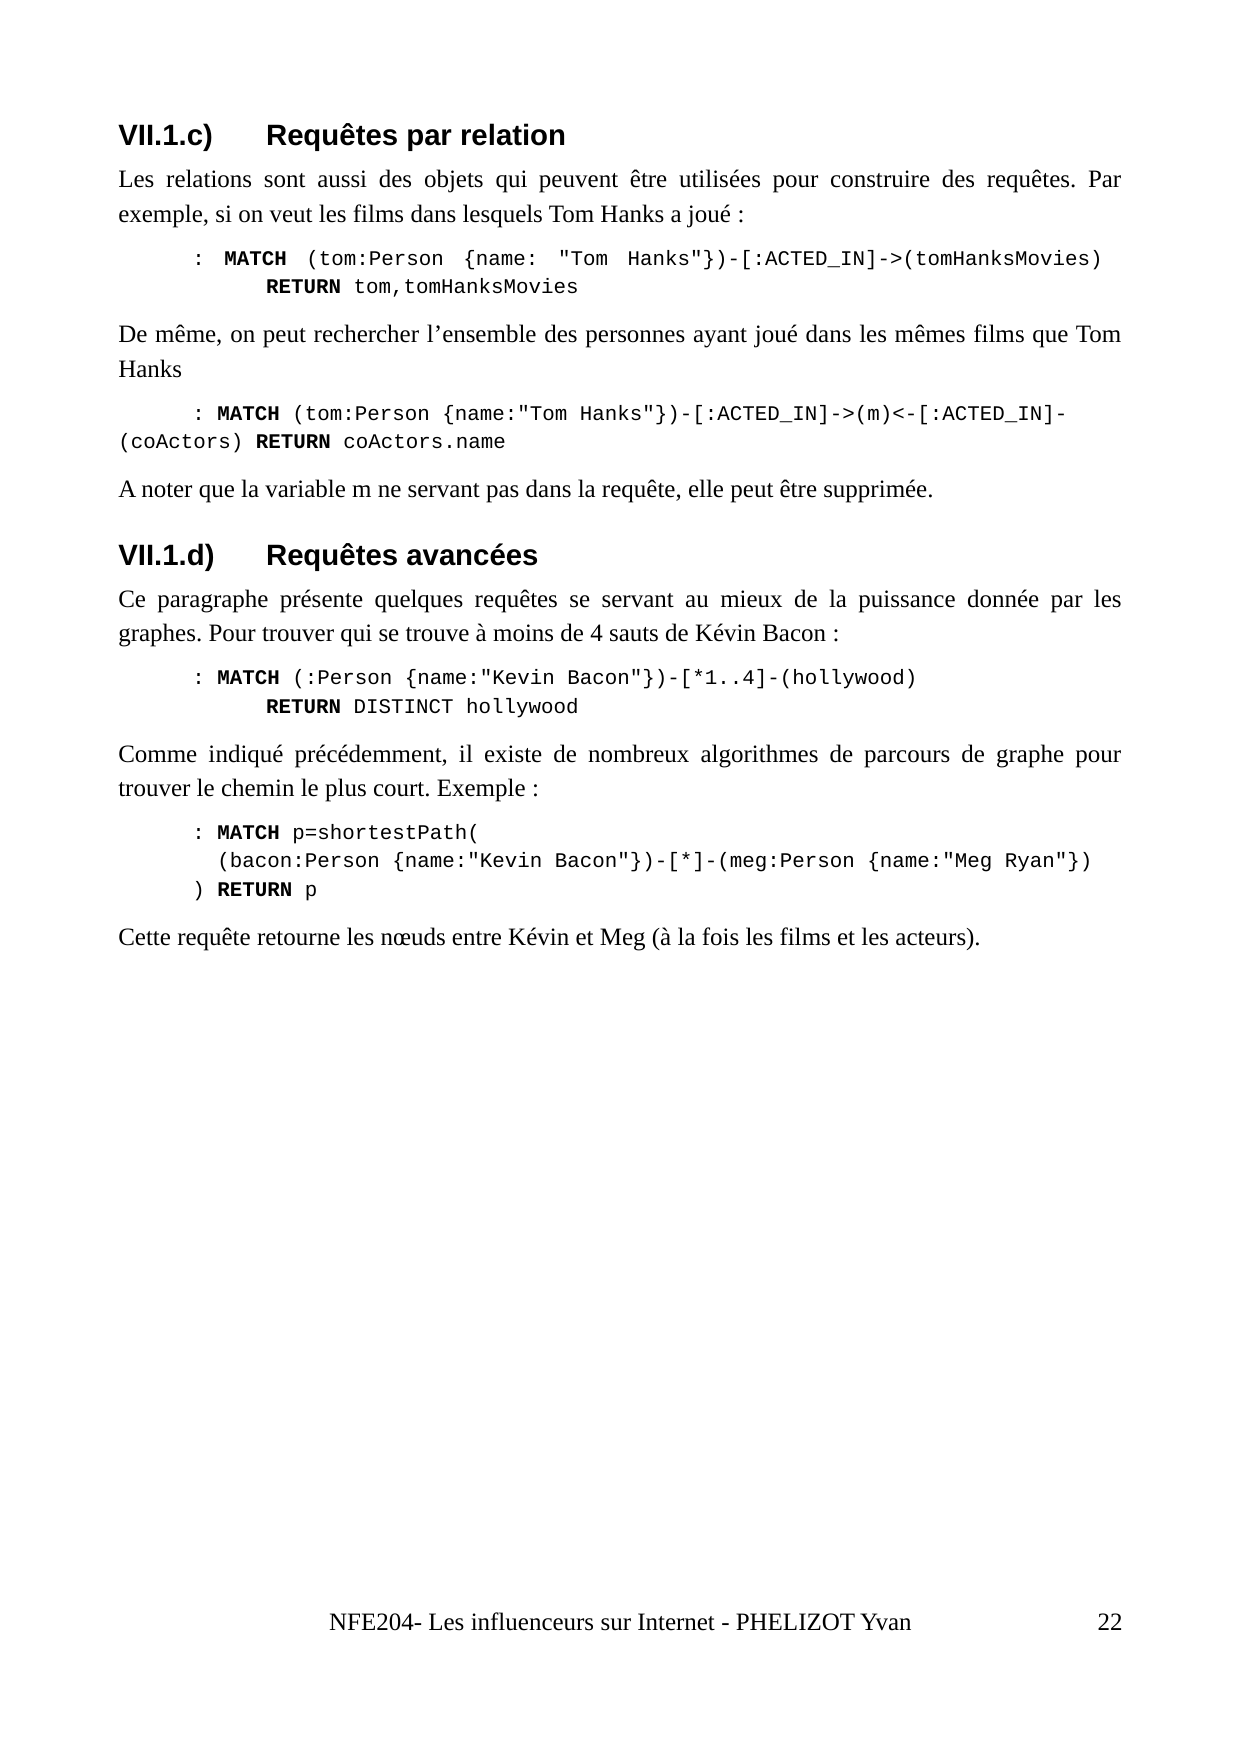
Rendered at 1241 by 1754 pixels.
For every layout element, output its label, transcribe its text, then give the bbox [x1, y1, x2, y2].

text Ce paragraphe présente quelques requêtes se servant au mieux de la puissance donnée par les graphes. Pour trouver qui se trouve à moins de 4 sauts de Kévin Bacon : [118, 584, 1122, 647]
text : MATCH (:Person {name:"Kevin Bacon"})-[*1..4]-(hollywood) RETURN DISTINCT hollywood [118, 667, 1122, 719]
text : MATCH (tom:Person {name:"Tom Hanks"})-[:ACTED_IN]->(m)<-[:ACTED_IN]-(coActors) RETURN coActors.name [118, 403, 1122, 455]
text : MATCH (tom:Person {name: "Tom Hanks"})-[:ACTED_IN]->(tomHanksMovies) RETURN tom,tomHanksMovies [118, 248, 1122, 300]
text De même, on peut rechercher l’ensemble des personnes ayant joué dans les mêmes films que Tom Hanks [118, 319, 1122, 382]
text Les relations sont aussi des objets qui peuvent être utilisées pour construire des requêtes. Par exemple, si on veut les films dans lesquels Tom Hanks a joué : [118, 164, 1122, 228]
subtitle Requêtes par relation [118, 118, 1122, 152]
text Comme indiqué précédemment, il existe de nombreux algorithmes de parcours de graphe pour trouver le chemin le plus court. Exemple : [118, 739, 1122, 802]
text A noter que la variable m ne servant pas dans la requête, elle peut être supprimée. [118, 474, 1122, 503]
subtitle Requêtes avancées [118, 538, 1122, 571]
text Cette requête retourne les nœuds entre Kévin et Meg (à la fois les films et les acteurs). [118, 922, 1122, 951]
text : MATCH p=shortestPath( (bacon:Person {name:"Kevin Bacon"})-[*]-(meg:Person {name:"Meg Ryan"}) ) RETURN p [118, 822, 1122, 902]
